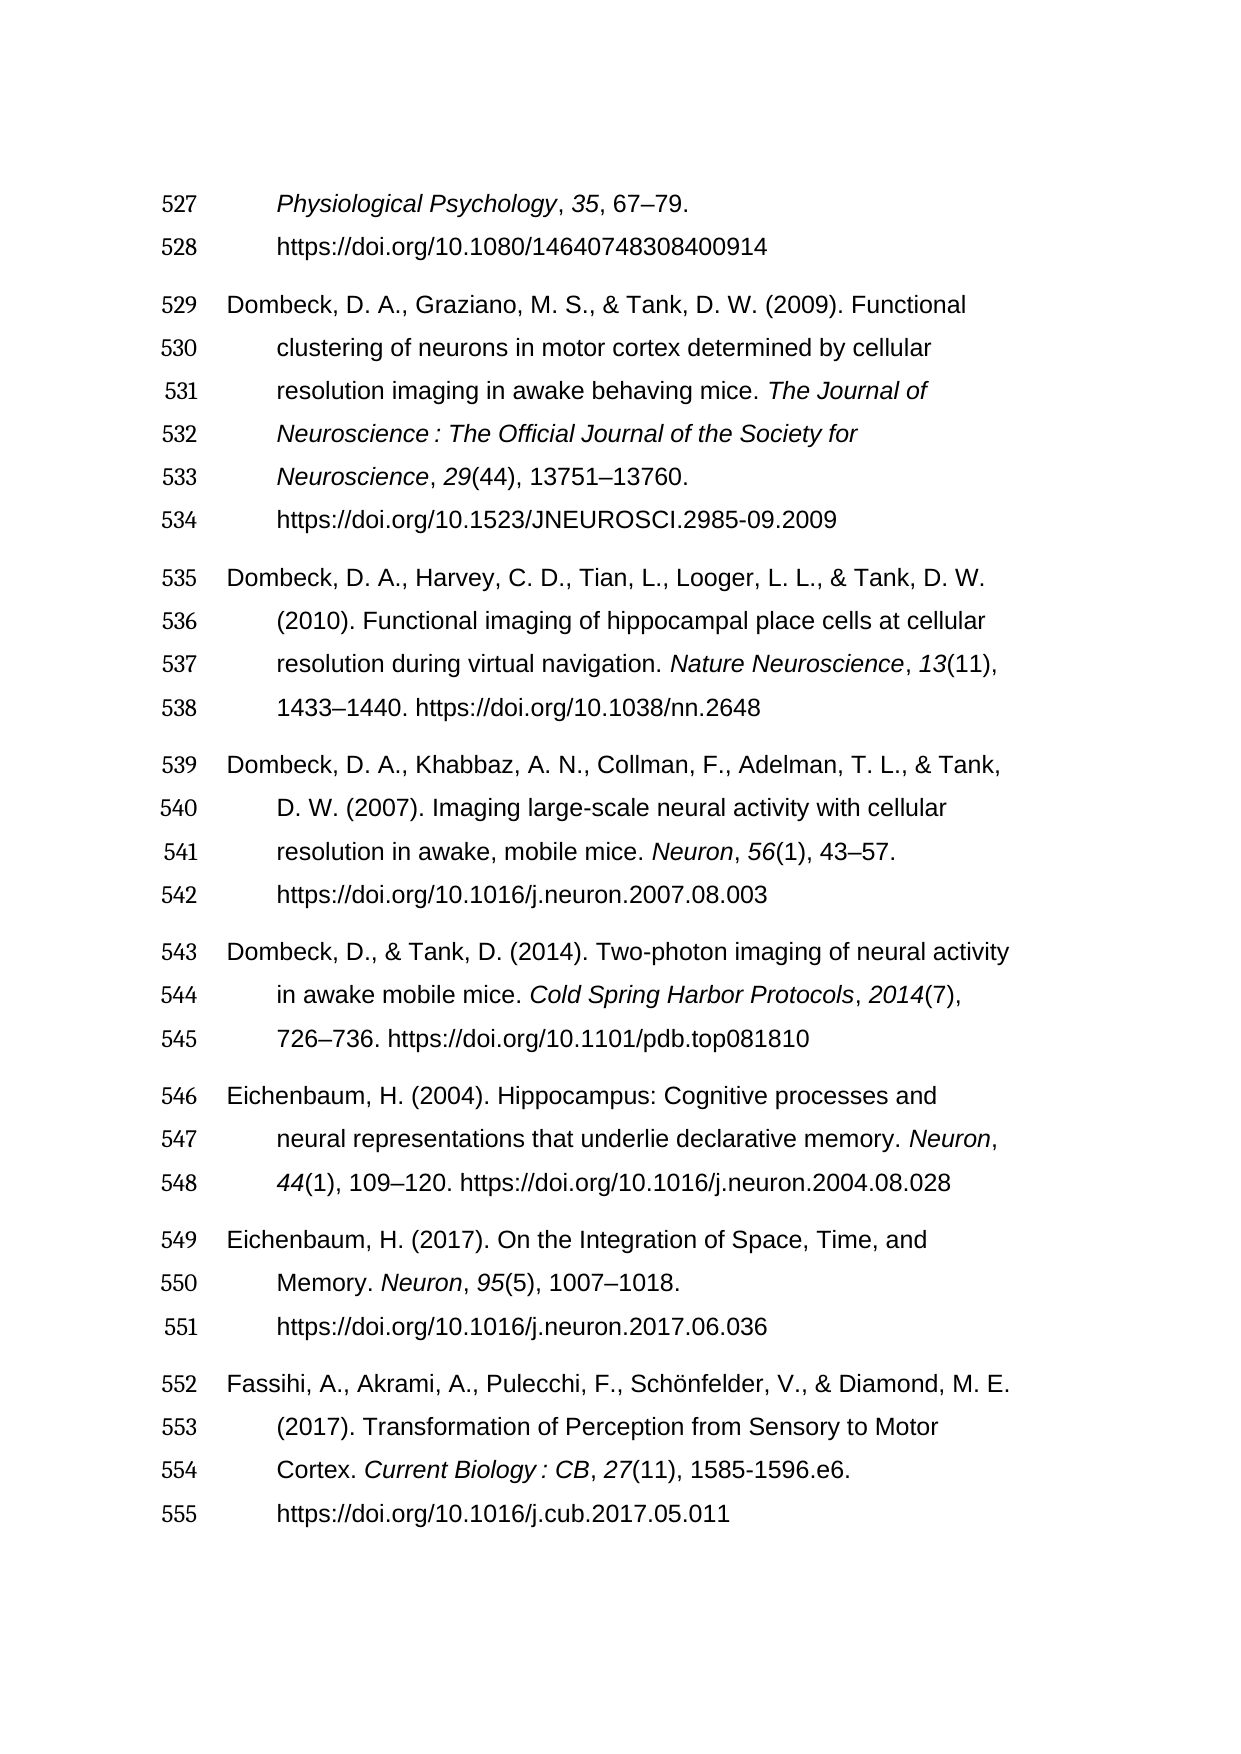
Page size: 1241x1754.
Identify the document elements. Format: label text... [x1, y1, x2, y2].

text Dombeck, D. A., Harvey, C. D., Tian, L., Looger, L. L., & Tank, D. W. (2010). Functional imaging of hippocampal place cells at cellular resolution during virtual navigation. Nature Neuroscience, 13(11), 1433–1440. https://doi.org/10.1038/nn.2648 [226, 563, 1014, 721]
text Physiological Psychology, 35, 67–79. https://doi.org/10.1080/14640748308400914 [226, 189, 1014, 261]
text Fassihi, A., Akrami, A., Pulecchi, F., Schönfelder, V., & Diamond, M. E. (2017). Transformation of Perception from Sensory to Motor Cortex. Current Biology : CB, 27(11), 1585-1596.e6. https://doi.org/10.1016/j.cub.2017.05.011 [226, 1369, 1014, 1527]
text Eichenbaum, H. (2004). Hippocampus: Cognitive processes and neural representations that underlie declarative memory. Neuron, 44(1), 109–120. https://doi.org/10.1016/j.neuron.2004.08.028 [226, 1081, 1014, 1196]
text Dombeck, D. A., Khabbaz, A. N., Collman, F., Adelman, T. L., & Tank, D. W. (2007). Imaging large-scale neural activity with cellular resolution in awake, mobile mice. Neuron, 56(1), 43–57. https://doi.org/10.1016/j.neuron.2007.08.003 [226, 750, 1014, 908]
text Eichenbaum, H. (2017). On the Integration of Space, Time, and Memory. Neuron, 95(5), 1007–1018. https://doi.org/10.1016/j.neuron.2017.06.036 [226, 1225, 1014, 1340]
text Dombeck, D. A., Graziano, M. S., & Tank, D. W. (2009). Functional clustering of neurons in motor cortex determined by cellular resolution imaging in awake behaving mice. The Journal of Neuroscience : The Official Journal of the Society for Neuroscience, 29(44), 13751–13760. https://doi.org/10.1523/JNEUROSCI.2985-09.2009 [226, 290, 1014, 534]
text Dombeck, D., & Tank, D. (2014). Two-photon imaging of neural activity in awake mobile mice. Cold Spring Harbor Protocols, 2014(7), 726–736. https://doi.org/10.1101/pdb.top081810 [226, 937, 1014, 1052]
